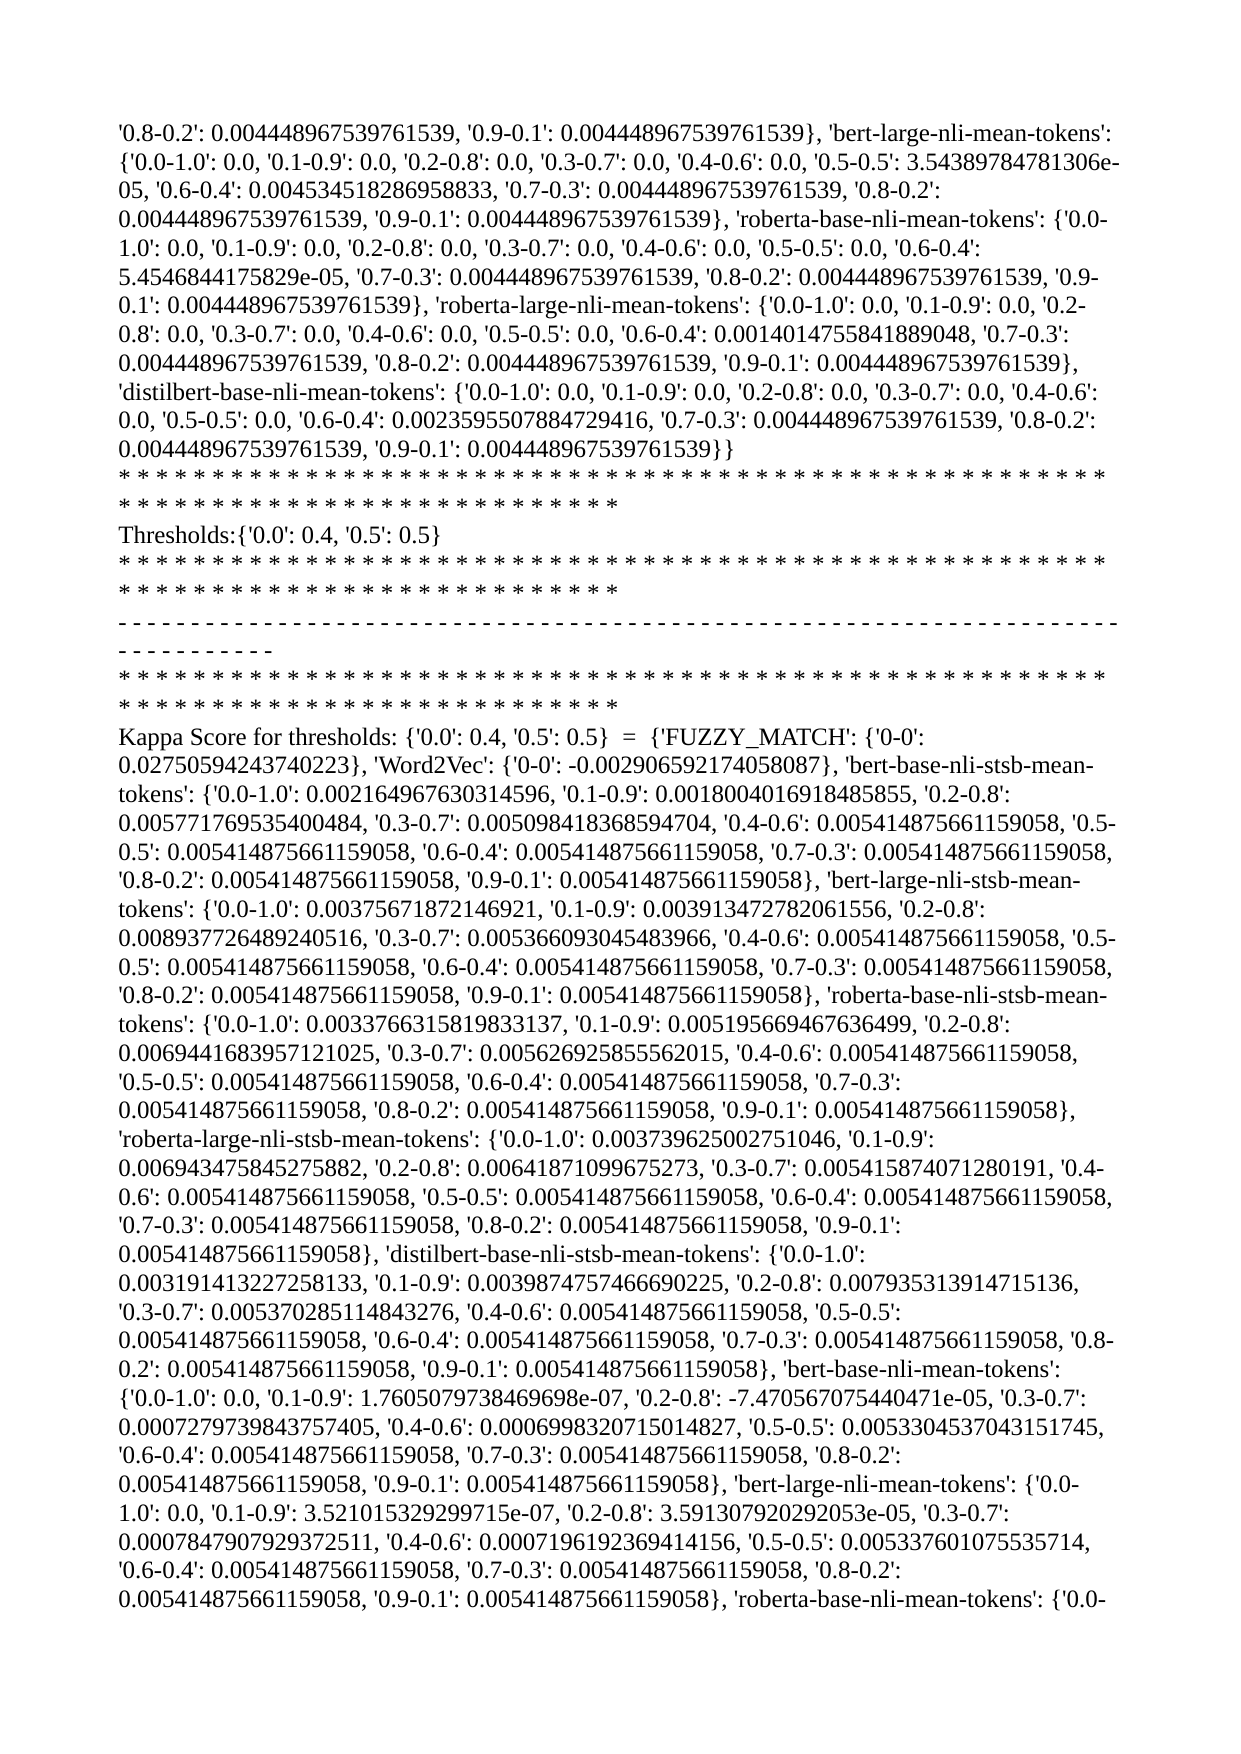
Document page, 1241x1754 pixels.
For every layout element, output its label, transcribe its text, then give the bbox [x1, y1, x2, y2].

text '0.8-0.2': 0.004448967539761539, '0.9-0.1': 0.004448967539761539}, 'bert-large-nli-mean-tokens': {'0.0-1.0': 0.0, '0.1-0.9': 0.0, '0.2-0.8': 0.0, '0.3-0.7': 0.0, '0.4-0.6': 0.0, '0.5-0.5': 3.54389784781306e-05, '0.6-0.4': 0.004534518286958833, '0.7-0.3': 0.004448967539761539, '0.8-0.2': 0.004448967539761539, '0.9-0.1': 0.004448967539761539}, 'roberta-base-nli-mean-tokens': {'0.0-1.0': 0.0, '0.1-0.9': 0.0, '0.2-0.8': 0.0, '0.3-0.7': 0.0, '0.4-0.6': 0.0, '0.5-0.5': 0.0, '0.6-0.4': 5.4546844175829e-05, '0.7-0.3': 0.004448967539761539, '0.8-0.2': 0.004448967539761539, '0.9-0.1': 0.004448967539761539}, 'roberta-large-nli-mean-tokens': {'0.0-1.0': 0.0, '0.1-0.9': 0.0, '0.2-0.8': 0.0, '0.3-0.7': 0.0, '0.4-0.6': 0.0, '0.5-0.5': 0.0, '0.6-0.4': 0.0014014755841889048, '0.7-0.3': 0.004448967539761539, '0.8-0.2': 0.004448967539761539, '0.9-0.1': 0.004448967539761539}, 'distilbert-base-nli-mean-tokens': {'0.0-1.0': 0.0, '0.1-0.9': 0.0, '0.2-0.8': 0.0, '0.3-0.7': 0.0, '0.4-0.6': 0.0, '0.5-0.5': 0.0, '0.6-0.4': 0.0023595507884729416, '0.7-0.3': 0.004448967539761539, '0.8-0.2': 0.004448967539761539, '0.9-0.1': 0.004448967539761539}} [118, 118, 1122, 463]
text * * * * * * * * * * * * * * * * * * * * * * * * * * * * * * * * * * * * * * * * * * * * * * * * * * * * * * * * * * * * * * * * * * * * * * * * * * * * * * * * [118, 549, 1122, 607]
text * * * * * * * * * * * * * * * * * * * * * * * * * * * * * * * * * * * * * * * * * * * * * * * * * * * * * * * * * * * * * * * * * * * * * * * * * * * * * * * * [118, 463, 1122, 521]
text Thresholds:{'0.0': 0.4, '0.5': 0.5} [118, 521, 1122, 549]
text - - - - - - - - - - - - - - - - - - - - - - - - - - - - - - - - - - - - - - - - - - - - - - - - - - - - - - - - - - - - - - - - - - - - - - - - - - - - - - - - [118, 607, 1122, 664]
text * * * * * * * * * * * * * * * * * * * * * * * * * * * * * * * * * * * * * * * * * * * * * * * * * * * * * * * * * * * * * * * * * * * * * * * * * * * * * * * * [118, 664, 1122, 722]
text Kappa Score for thresholds: {'0.0': 0.4, '0.5': 0.5} = {'FUZZY_MATCH': {'0-0': 0.02750594243740223}, 'Word2Vec': {'0-0': -0.002906592174058087}, 'bert-base-nli-stsb-mean-tokens': {'0.0-1.0': 0.002164967630314596, '0.1-0.9': 0.0018004016918485855, '0.2-0.8': 0.005771769535400484, '0.3-0.7': 0.005098418368594704, '0.4-0.6': 0.005414875661159058, '0.5-0.5': 0.005414875661159058, '0.6-0.4': 0.005414875661159058, '0.7-0.3': 0.005414875661159058, '0.8-0.2': 0.005414875661159058, '0.9-0.1': 0.005414875661159058}, 'bert-large-nli-stsb-mean-tokens': {'0.0-1.0': 0.00375671872146921, '0.1-0.9': 0.003913472782061556, '0.2-0.8': 0.008937726489240516, '0.3-0.7': 0.005366093045483966, '0.4-0.6': 0.005414875661159058, '0.5-0.5': 0.005414875661159058, '0.6-0.4': 0.005414875661159058, '0.7-0.3': 0.005414875661159058, '0.8-0.2': 0.005414875661159058, '0.9-0.1': 0.005414875661159058}, 'roberta-base-nli-stsb-mean-tokens': {'0.0-1.0': 0.0033766315819833137, '0.1-0.9': 0.005195669467636499, '0.2-0.8': 0.0069441683957121025, '0.3-0.7': 0.005626925855562015, '0.4-0.6': 0.005414875661159058, '0.5-0.5': 0.005414875661159058, '0.6-0.4': 0.005414875661159058, '0.7-0.3': 0.005414875661159058, '0.8-0.2': 0.005414875661159058, '0.9-0.1': 0.005414875661159058}, 'roberta-large-nli-stsb-mean-tokens': {'0.0-1.0': 0.003739625002751046, '0.1-0.9': 0.006943475845275882, '0.2-0.8': 0.00641871099675273, '0.3-0.7': 0.005415874071280191, '0.4-0.6': 0.005414875661159058, '0.5-0.5': 0.005414875661159058, '0.6-0.4': 0.005414875661159058, '0.7-0.3': 0.005414875661159058, '0.8-0.2': 0.005414875661159058, '0.9-0.1': 0.005414875661159058}, 'distilbert-base-nli-stsb-mean-tokens': {'0.0-1.0': 0.003191413227258133, '0.1-0.9': 0.0039874757466690225, '0.2-0.8': 0.007935313914715136, '0.3-0.7': 0.005370285114843276, '0.4-0.6': 0.005414875661159058, '0.5-0.5': 0.005414875661159058, '0.6-0.4': 0.005414875661159058, '0.7-0.3': 0.005414875661159058, '0.8-0.2': 0.005414875661159058, '0.9-0.1': 0.005414875661159058}, 'bert-base-nli-mean-tokens': {'0.0-1.0': 0.0, '0.1-0.9': 1.7605079738469698e-07, '0.2-0.8': -7.470567075440471e-05, '0.3-0.7': 0.0007279739843757405, '0.4-0.6': 0.0006998320715014827, '0.5-0.5': 0.0053304537043151745, '0.6-0.4': 0.005414875661159058, '0.7-0.3': 0.005414875661159058, '0.8-0.2': 0.005414875661159058, '0.9-0.1': 0.005414875661159058}, 'bert-large-nli-mean-tokens': {'0.0-1.0': 0.0, '0.1-0.9': 3.521015329299715e-07, '0.2-0.8': 3.591307920292053e-05, '0.3-0.7': 0.0007847907929372511, '0.4-0.6': 0.0007196192369414156, '0.5-0.5': 0.005337601075535714, '0.6-0.4': 0.005414875661159058, '0.7-0.3': 0.005414875661159058, '0.8-0.2': 0.005414875661159058, '0.9-0.1': 0.005414875661159058}, 'roberta-base-nli-mean-tokens': {'0.0- [118, 722, 1122, 1613]
